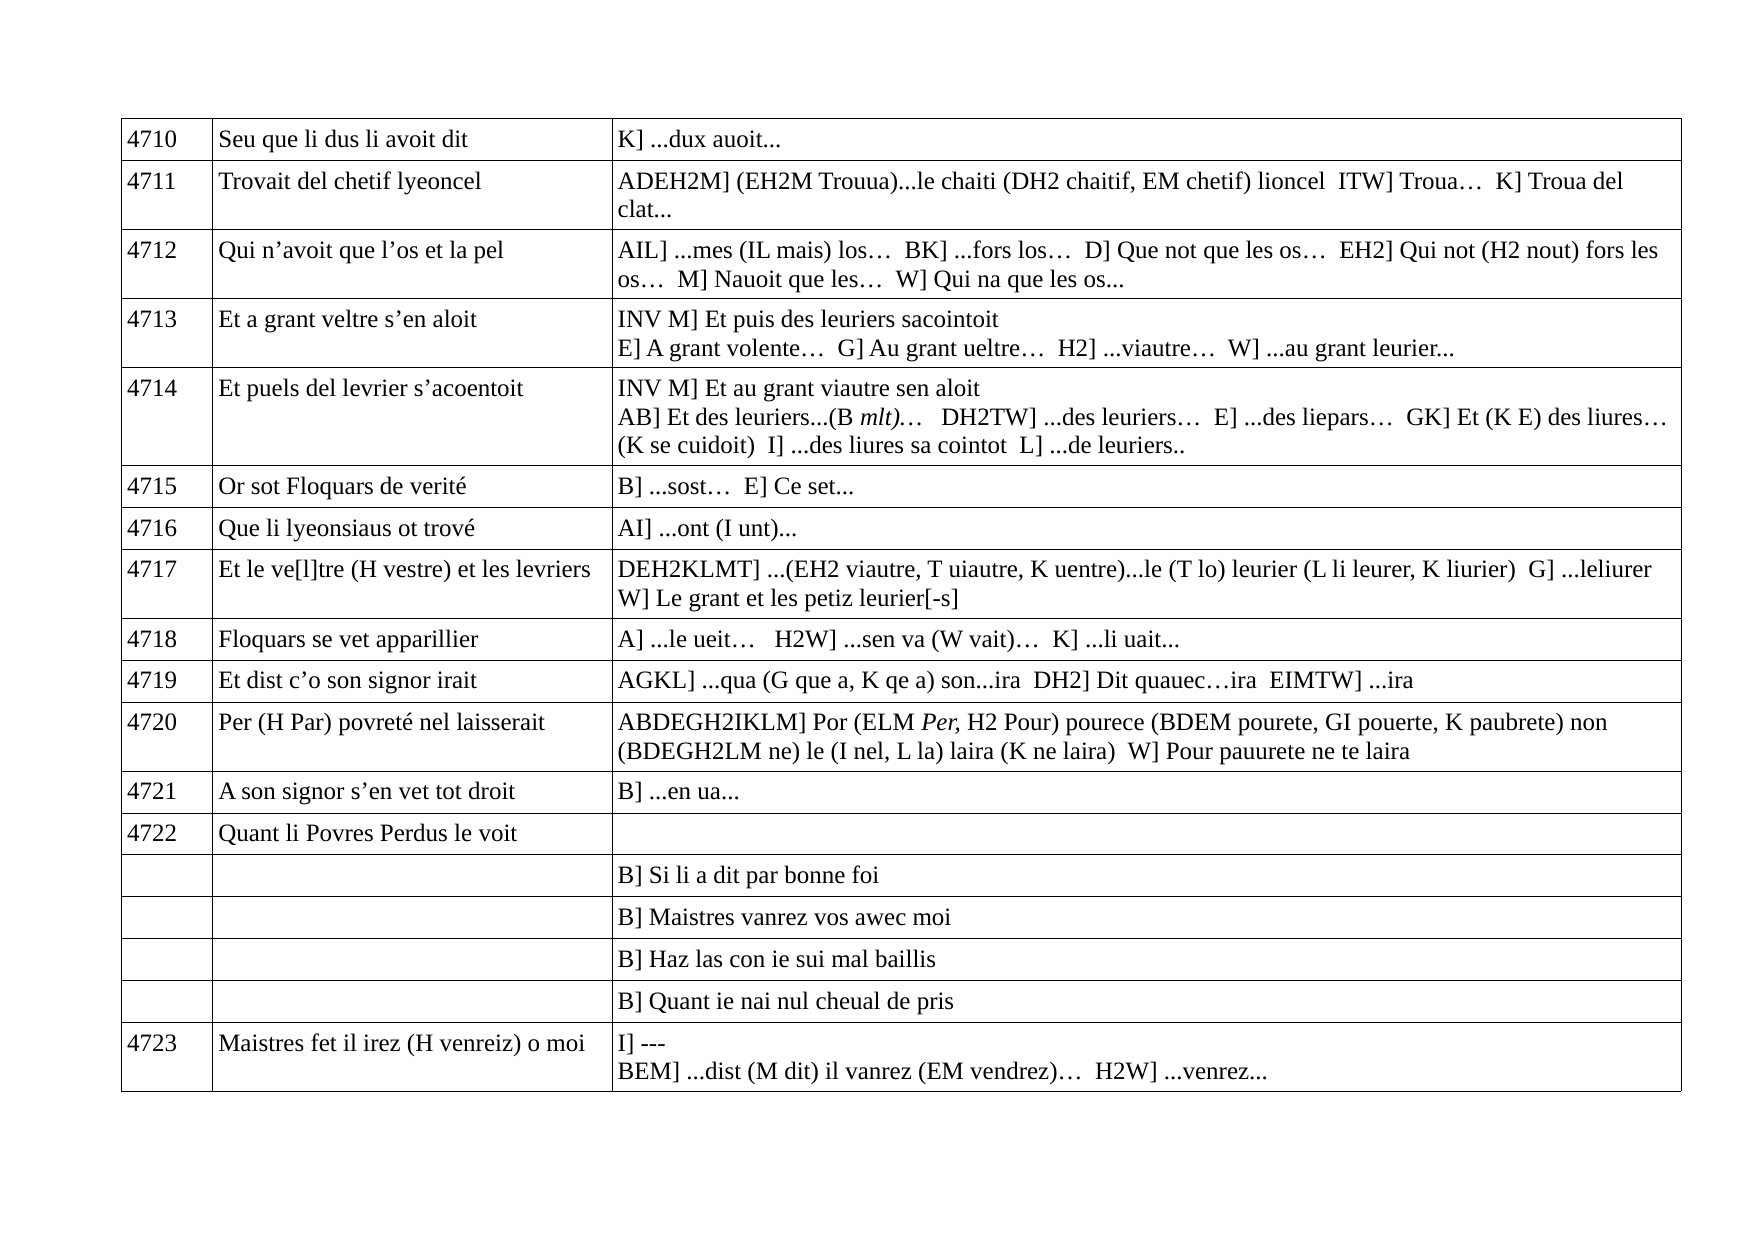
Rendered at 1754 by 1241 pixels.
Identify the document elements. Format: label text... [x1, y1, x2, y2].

table_cell 4722 [122, 814, 212, 854]
table_cell 4713 [122, 299, 212, 367]
table_cell Quant li Povres Perdus le voit [213, 814, 612, 854]
table_cell 4720 [122, 703, 212, 771]
table_cell 4718 [122, 619, 212, 660]
table_cell INV M] Et au grant viautre sen aloit AB] Et des leuriers...(B mlt)… DH2TW] ...des leuriers… E] ...des liepars… GK] Et (K E) des liures…(K se cuidoit) I] ...des liures sa cointot L] ...de leuriers.. [613, 368, 1681, 465]
table_cell [122, 897, 212, 938]
table_cell [213, 981, 612, 1022]
table_cell ADEH2M] (EH2M Trouua)...le chaiti (DH2 chaitif, EM chetif) lioncel ITW] Troua… K] Troua del clat... [613, 161, 1681, 229]
table_cell Et le ve[l]tre (H vestre) et les levriers [213, 550, 612, 618]
table_cell Or sot Floquars de verité [213, 466, 612, 507]
table_cell B] Haz las con ie sui mal baillis [613, 939, 1681, 980]
table_cell A] ...le ueit… H2W] ...sen va (W vait)… K] ...li uait... [613, 619, 1681, 660]
table_cell Seu que li dus li avoit dit [213, 119, 612, 160]
table_cell [213, 855, 612, 896]
table_cell A son signor s’en vet tot droit [213, 772, 612, 812]
table_cell 4712 [122, 230, 212, 298]
table_cell Et puels del levrier s’acoentoit [213, 368, 612, 465]
table_cell Qui n’avoit que l’os et la pel [213, 230, 612, 298]
table_cell Et a grant veltre s’en aloit [213, 299, 612, 367]
table_cell B] ...sost… E] Ce set... [613, 466, 1681, 507]
table_cell K] ...dux auoit... [613, 119, 1681, 160]
table_cell Per (H Par) povreté nel laisserait [213, 703, 612, 771]
table_cell INV M] Et puis des leuriers sacointoit E] A grant volente… G] Au grant ueltre… H2] ...viautre… W] ...au grant leurier... [613, 299, 1681, 367]
table_cell I] --- BEM] ...dist (M dit) il vanrez (EM vendrez)… H2W] ...venrez... [613, 1023, 1681, 1091]
table_cell [213, 897, 612, 938]
table_cell B] ...en ua... [613, 772, 1681, 812]
table_cell 4721 [122, 772, 212, 812]
table_cell [122, 855, 212, 896]
table_cell [122, 939, 212, 980]
table_cell Maistres fet il irez (H venreiz) o moi [213, 1023, 612, 1091]
table_cell Floquars se vet apparillier [213, 619, 612, 660]
table_cell B] Quant ie nai nul cheual de pris [613, 981, 1681, 1022]
table_cell [613, 814, 1681, 854]
table_cell 4719 [122, 661, 212, 702]
table_cell 4723 [122, 1023, 212, 1091]
table_cell AIL] ...mes (IL mais) los… BK] ...fors los… D] Que not que les os… EH2] Qui not (H2 nout) fors les os… M] Nauoit que les… W] Qui na que les os... [613, 230, 1681, 298]
table_cell [122, 981, 212, 1022]
table_cell 4711 [122, 161, 212, 229]
table_cell Trovait del chetif lyeoncel [213, 161, 612, 229]
table_cell 4710 [122, 119, 212, 160]
table_cell 4717 [122, 550, 212, 618]
table_cell B] Maistres vanrez vos awec moi [613, 897, 1681, 938]
table_cell AGKL] ...qua (G que a, K qe a) son...ira DH2] Dit quauec…ira EIMTW] ...ira [613, 661, 1681, 702]
table_cell Et dist c’o son signor irait [213, 661, 612, 702]
table_cell 4714 [122, 368, 212, 465]
table_cell 4715 [122, 466, 212, 507]
table_cell B] Si li a dit par bonne foi [613, 855, 1681, 896]
table_cell Que li lyeonsiaus ot trové [213, 508, 612, 549]
table_cell 4716 [122, 508, 212, 549]
table_cell ABDEGH2IKLM] Por (ELM Per, H2 Pour) pourece (BDEM pourete, GI pouerte, K paubrete) non (BDEGH2LM ne) le (I nel, L la) laira (K ne laira) W] Pour pauurete ne te laira [613, 703, 1681, 771]
table_cell DEH2KLMT] ...(EH2 viautre, T uiautre, K uentre)...le (T lo) leurier (L li leurer, K liurier) G] ...leliurer W] Le grant et les petiz leurier[-s] [613, 550, 1681, 618]
table_cell AI] ...ont (I unt)... [613, 508, 1681, 549]
table_cell [213, 939, 612, 980]
